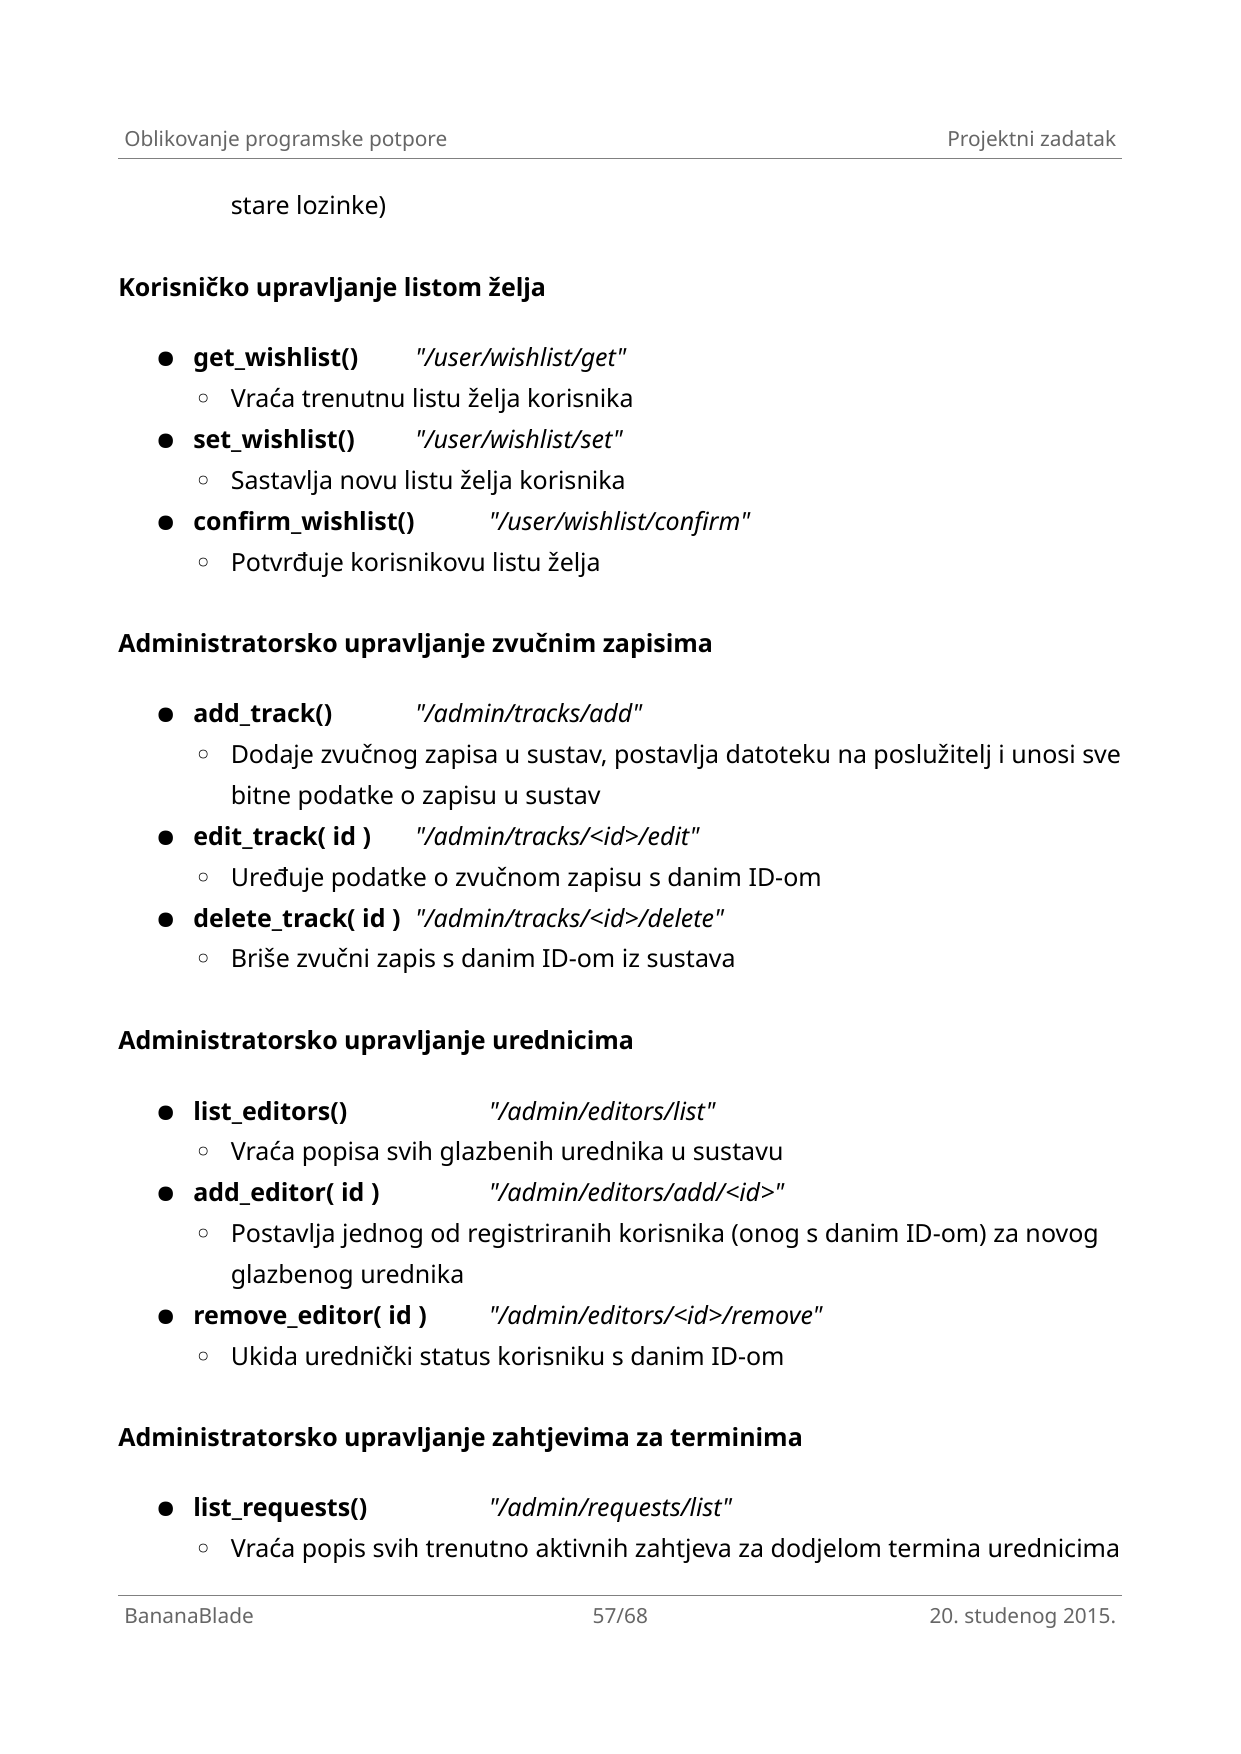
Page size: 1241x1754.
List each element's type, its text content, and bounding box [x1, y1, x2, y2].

text Administratorsko upravljanje zvučnim zapisima [118, 626, 1122, 660]
list Ukida urednički status korisniku s danim ID-om [193, 1338, 1122, 1372]
list Sastavlja novu listu želja korisnika [193, 462, 1122, 497]
list set_wishlist() "/user/wishlist/set" [156, 422, 1122, 456]
list confirm_wishlist() "/user/wishlist/confirm" [156, 503, 1122, 537]
list Vraća popisa svih glazbenih urednika u sustavu [193, 1134, 1122, 1168]
list delete_track( id ) "/admin/tracks/<id>/delete" [156, 900, 1122, 934]
text Administratorsko upravljanje urednicima [118, 1023, 1122, 1057]
list list_editors() "/admin/editors/list" [156, 1093, 1122, 1127]
list get_wishlist() "/user/wishlist/get" [156, 340, 1122, 374]
list stare lozinke) [193, 188, 1122, 222]
text Korisničko upravljanje listom želja [118, 270, 1122, 304]
list Briše zvučni zapis s danim ID-om iz sustava [193, 941, 1122, 975]
list Potvrđuje korisnikovu listu želja [193, 544, 1122, 578]
list add_editor( id ) "/admin/editors/add/<id>" [156, 1175, 1122, 1209]
list Postavlja jednog od registriranih korisnika (onog s danim ID-om) za novog glazbenog urednika [193, 1216, 1122, 1291]
list Vraća trenutnu listu želja korisnika [193, 381, 1122, 415]
list remove_editor( id ) "/admin/editors/<id>/remove" [156, 1297, 1122, 1331]
list edit_track( id ) "/admin/tracks/<id>/edit" [156, 819, 1122, 853]
list list_requests() "/admin/requests/list" [156, 1490, 1122, 1524]
list Vraća popis svih trenutno aktivnih zahtjeva za dodjelom termina urednicima [193, 1531, 1122, 1565]
list Dodaje zvučnog zapisa u sustav, postavlja datoteku na poslužitelj i unosi sve bitne podatke o zapisu u sustav [193, 737, 1122, 812]
list Uređuje podatke o zvučnom zapisu s danim ID-om [193, 859, 1122, 893]
list add_track() "/admin/tracks/add" [156, 696, 1122, 730]
text Administratorsko upravljanje zahtjevima za terminima [118, 1420, 1122, 1454]
